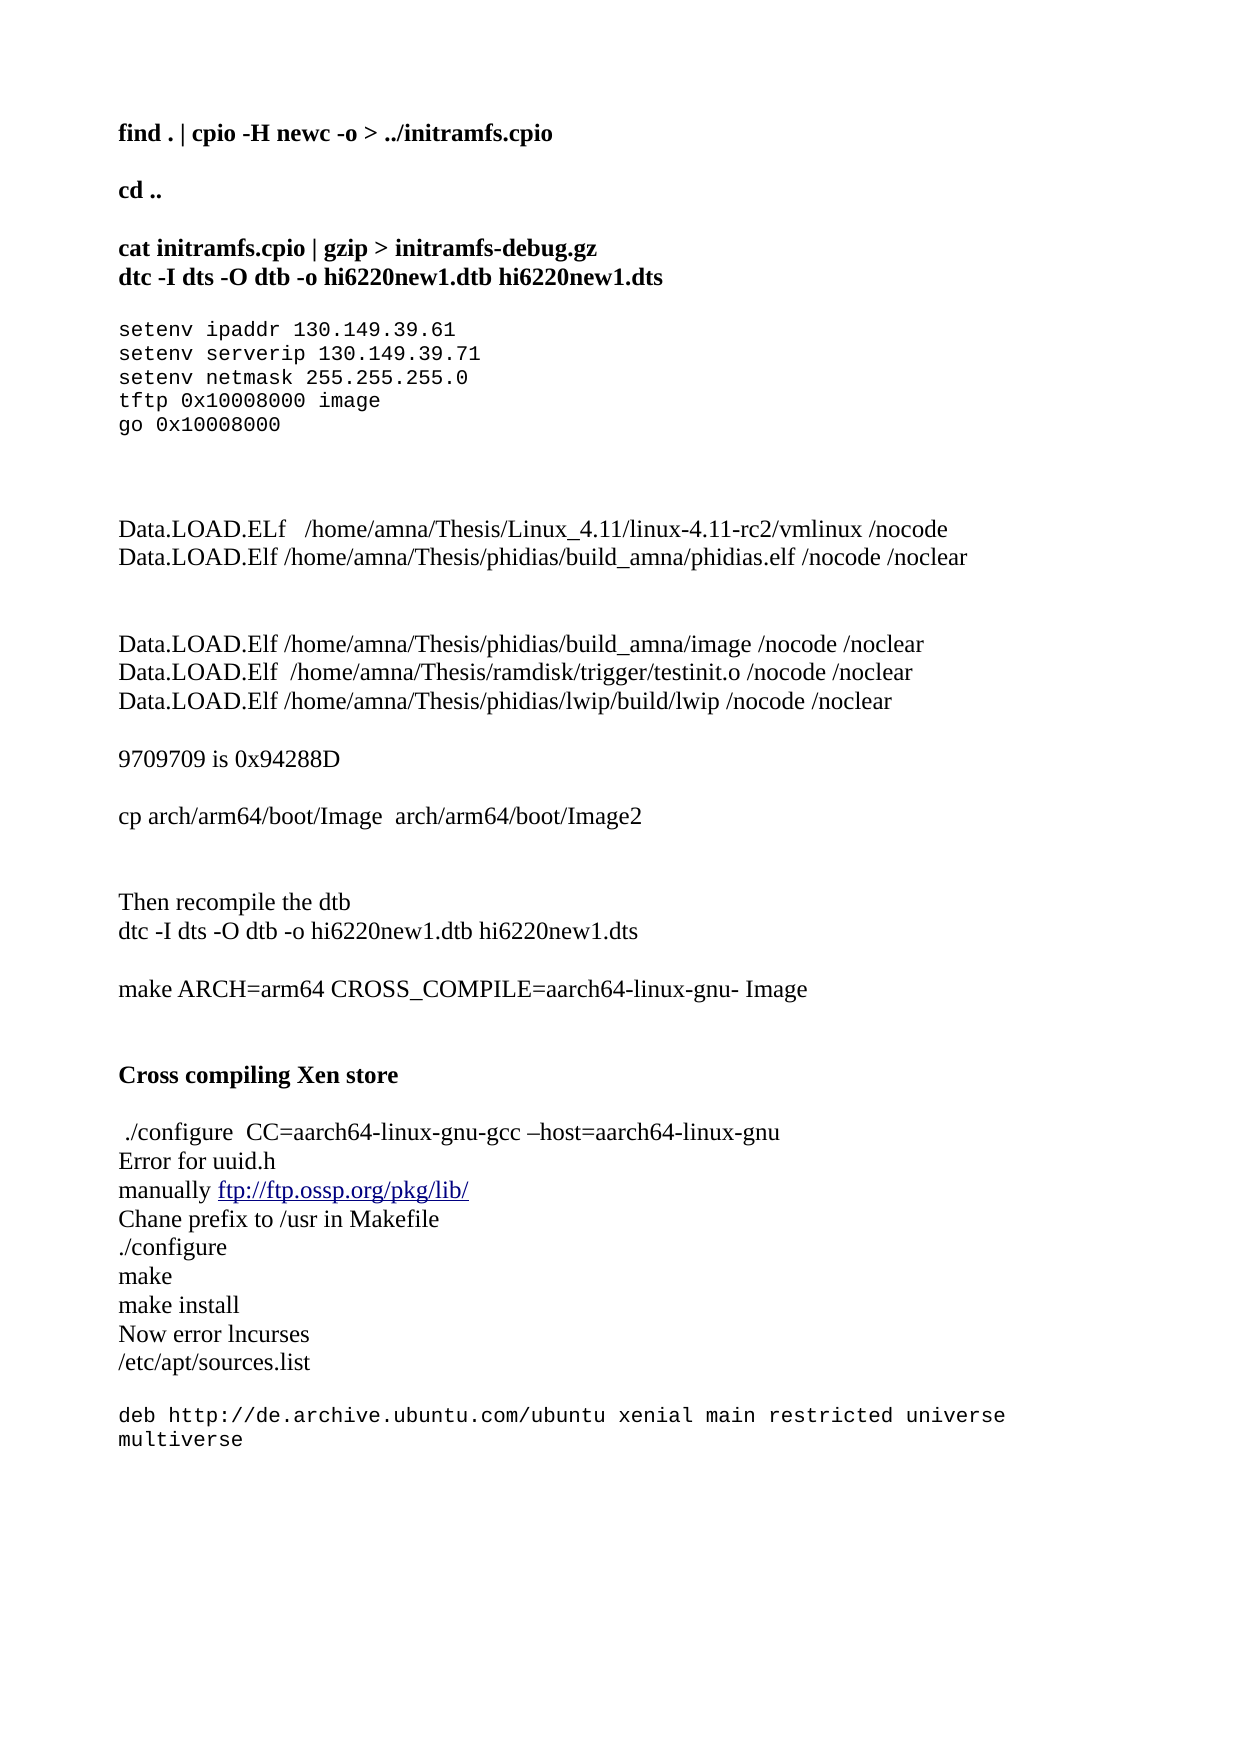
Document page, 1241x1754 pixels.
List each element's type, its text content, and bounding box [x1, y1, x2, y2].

text tftp 0x10008000 image [118, 390, 1122, 414]
text Data.LOAD.Elf /home/amna/Thesis/phidias/build_amna/phidias.elf /nocode /noclear [118, 542, 1122, 571]
text find . | cpio -H newc -o > ../initramfs.cpio cd .. cat initramfs.cpio | gzip > initramfs-debug.gz [118, 118, 1122, 262]
text Cross compiling Xen store [118, 1060, 1122, 1089]
text Data.LOAD.ELf /home/amna/Thesis/Linux_4.11/linux-4.11-rc2/vmlinux /nocode [118, 514, 1122, 542]
text Now error lncurses [118, 1319, 1122, 1347]
text setenv serverip 130.149.39.71 [118, 343, 1122, 367]
text Error for uuid.h manually ftp://ftp.ossp.org/pkg/lib/ [118, 1146, 1122, 1204]
text go 0x10008000 [118, 414, 1122, 438]
text ./configure [118, 1232, 1122, 1261]
text Chane prefix to /usr in Makefile [118, 1204, 1122, 1232]
text cp arch/arm64/boot/Image arch/arm64/boot/Image2 [118, 801, 1122, 830]
text Data.LOAD.Elf /home/amna/Thesis/phidias/lwip/build/lwip /nocode /noclear [118, 686, 1122, 715]
text 9709709 is 0x94288D [118, 744, 1122, 801]
text Data.LOAD.Elf /home/amna/Thesis/phidias/build_amna/image /nocode /noclear [118, 629, 1122, 657]
text make install [118, 1290, 1122, 1319]
text make ARCH=arm64 CROSS_COMPILE=aarch64-linux-gnu- Image [118, 974, 1122, 1002]
text Data.LOAD.Elf /home/amna/Thesis/ramdisk/trigger/testinit.o /nocode /noclear [118, 657, 1122, 686]
text dtc -I dts -O dtb -o hi6220new1.dtb hi6220new1.dts [118, 262, 1122, 291]
text setenv ipaddr 130.149.39.61 [118, 319, 1122, 343]
text setenv netmask 255.255.255.0 [118, 367, 1122, 390]
text Then recompile the dtb dtc -I dts -O dtb -o hi6220new1.dtb hi6220new1.dts [118, 830, 1122, 945]
text make [118, 1261, 1122, 1290]
text deb http://de.archive.ubuntu.com/ubuntu xenial main restricted universe multiverse [118, 1405, 1122, 1452]
text ./configure CC=aarch64-linux-gnu-gcc –host=aarch64-linux-gnu [118, 1117, 1122, 1146]
text /etc/apt/sources.list [118, 1347, 1122, 1376]
